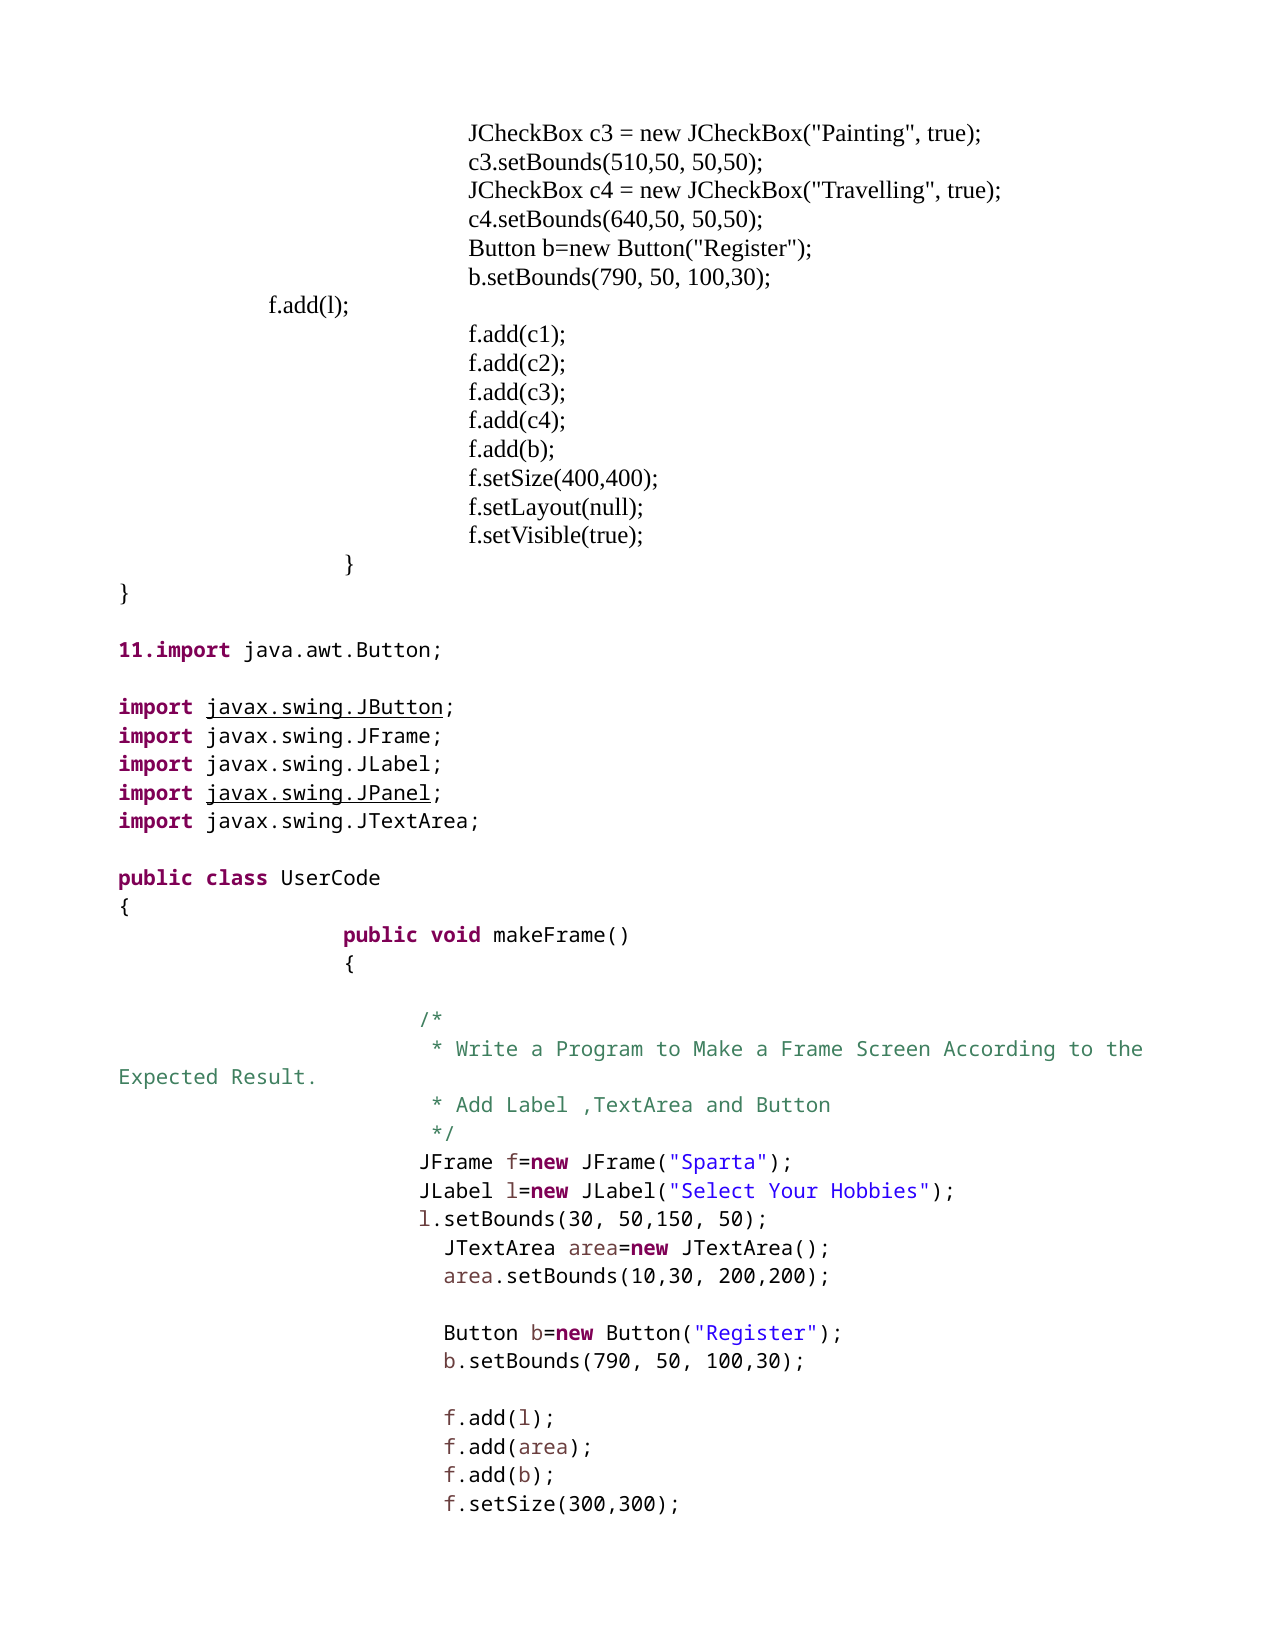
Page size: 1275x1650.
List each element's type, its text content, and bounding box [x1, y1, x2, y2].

text } [118, 578, 1157, 607]
text b.setBounds(790, 50, 100,30); [118, 262, 1157, 291]
text * Write a Program to Make a Frame Screen According to the Expected Result. [118, 1034, 1157, 1091]
text area.setBounds(10,30, 200,200); [118, 1261, 1157, 1290]
text JCheckBox c4 = new JCheckBox("Travelling", true); [118, 176, 1157, 204]
text b.setBounds(790, 50, 100,30); [118, 1347, 1157, 1375]
text import javax.swing.JButton; [118, 692, 1157, 721]
text public class UserCode [118, 863, 1157, 892]
text JTextArea area=new JTextArea(); [118, 1233, 1157, 1261]
text 11.import java.awt.Button; [118, 636, 1157, 664]
text Button b=new Button("Register"); [118, 233, 1157, 262]
text f.add(l); [118, 1403, 1157, 1432]
text l.setBounds(30, 50,150, 50); [118, 1204, 1157, 1233]
text { [118, 892, 1157, 920]
text JCheckBox c3 = new JCheckBox("Painting", true); [118, 118, 1157, 147]
text f.setVisible(true); [118, 521, 1157, 549]
text JFrame f=new JFrame("Sparta"); [118, 1147, 1157, 1176]
text f.setSize(400,400); [118, 463, 1157, 492]
text f.setSize(300,300); [118, 1489, 1157, 1517]
text f.add(b); [118, 1460, 1157, 1489]
text f.add(area); [118, 1432, 1157, 1460]
text import javax.swing.JFrame; [118, 721, 1157, 749]
text /* [118, 1005, 1157, 1034]
text import javax.swing.JPanel; [118, 778, 1157, 806]
text f.add(c1); [118, 319, 1157, 348]
text f.add(b); [118, 434, 1157, 463]
text f.setLayout(null); [118, 492, 1157, 521]
text } [118, 549, 1157, 578]
text f.add(c2); [118, 348, 1157, 377]
text * Add Label ,TextArea and Button [118, 1091, 1157, 1119]
text Button b=new Button("Register"); [118, 1318, 1157, 1347]
text { [118, 948, 1157, 977]
text f.add(l); [118, 291, 1157, 319]
text c3.setBounds(510,50, 50,50); [118, 147, 1157, 176]
text JLabel l=new JLabel("Select Your Hobbies"); [118, 1176, 1157, 1204]
text import javax.swing.JTextArea; [118, 806, 1157, 835]
text f.add(c3); [118, 377, 1157, 406]
text c4.setBounds(640,50, 50,50); [118, 204, 1157, 233]
text public void makeFrame() [118, 920, 1157, 948]
text import javax.swing.JLabel; [118, 749, 1157, 778]
text */ [118, 1119, 1157, 1147]
text f.add(c4); [118, 406, 1157, 434]
